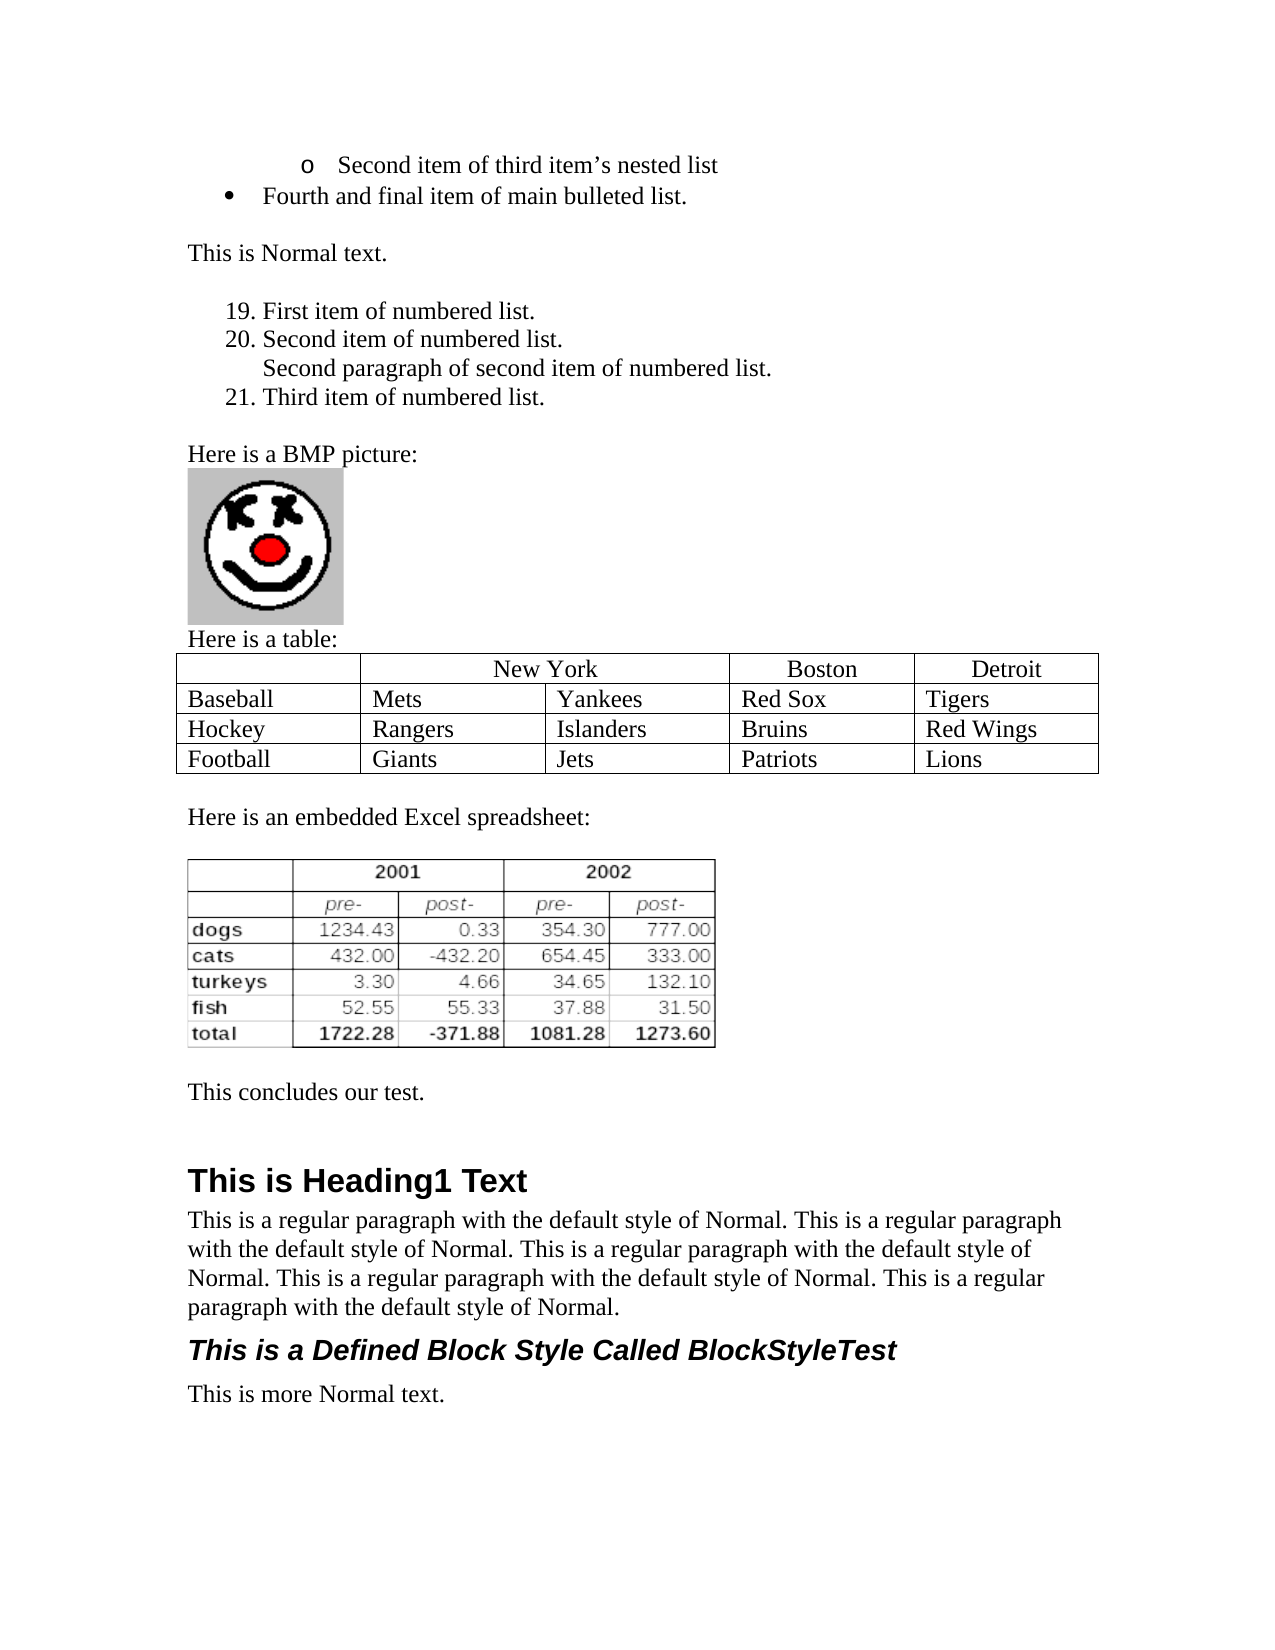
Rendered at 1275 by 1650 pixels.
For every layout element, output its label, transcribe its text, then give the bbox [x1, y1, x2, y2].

table_cell Islanders [546, 714, 729, 743]
text Here is an embedded Excel spreadsheet: [187, 802, 1087, 831]
table_cell Mets [361, 684, 545, 713]
text Here is a BMP picture: [187, 439, 1087, 468]
subtitle This is Heading1 Text [187, 1161, 1087, 1199]
table_header New York [361, 654, 729, 683]
table_cell Lions [915, 744, 1098, 772]
text Second paragraph of second item of numbered list. [262, 353, 1087, 382]
text This is more Normal text. [187, 1379, 1087, 1408]
table_cell Giants [361, 744, 545, 772]
picture [187, 468, 344, 625]
table_cell Rangers [361, 714, 545, 743]
list Fourth and final item of main bulleted list. [225, 181, 1087, 209]
table_cell Baseball [177, 684, 360, 713]
list Second item of numbered list. [225, 324, 1087, 353]
table_header Detroit [915, 654, 1098, 683]
table_cell Jets [546, 744, 729, 772]
table_cell Yankees [546, 684, 729, 713]
table_header [177, 654, 360, 683]
table_cell Red Sox [730, 684, 914, 713]
table_header Boston [730, 654, 914, 683]
text Here is a table: [187, 624, 1087, 653]
text This is a Defined Block Style Called BlockStyleTest [187, 1333, 1087, 1367]
table_cell Tigers [915, 684, 1098, 713]
table_cell Patriots [730, 744, 914, 772]
list First item of numbered list. [225, 296, 1087, 324]
list Second item of third item’s nested list [300, 150, 1087, 181]
text This is Normal text. [187, 238, 1087, 267]
table_cell Football [177, 744, 360, 772]
list Third item of numbered list. [225, 382, 1087, 411]
table_cell Bruins [730, 714, 914, 743]
table_cell Hockey [177, 714, 360, 743]
table_cell Red Wings [915, 714, 1098, 743]
text This concludes our test. [187, 1077, 1087, 1106]
text This is a regular paragraph with the default style of Normal. This is a regular paragraph with the default style of Normal. This is a regular paragraph with the default style of Normal. This is a regular paragraph with the default style of Normal. This is a regular paragraph with the default style of Normal. [187, 1206, 1087, 1321]
